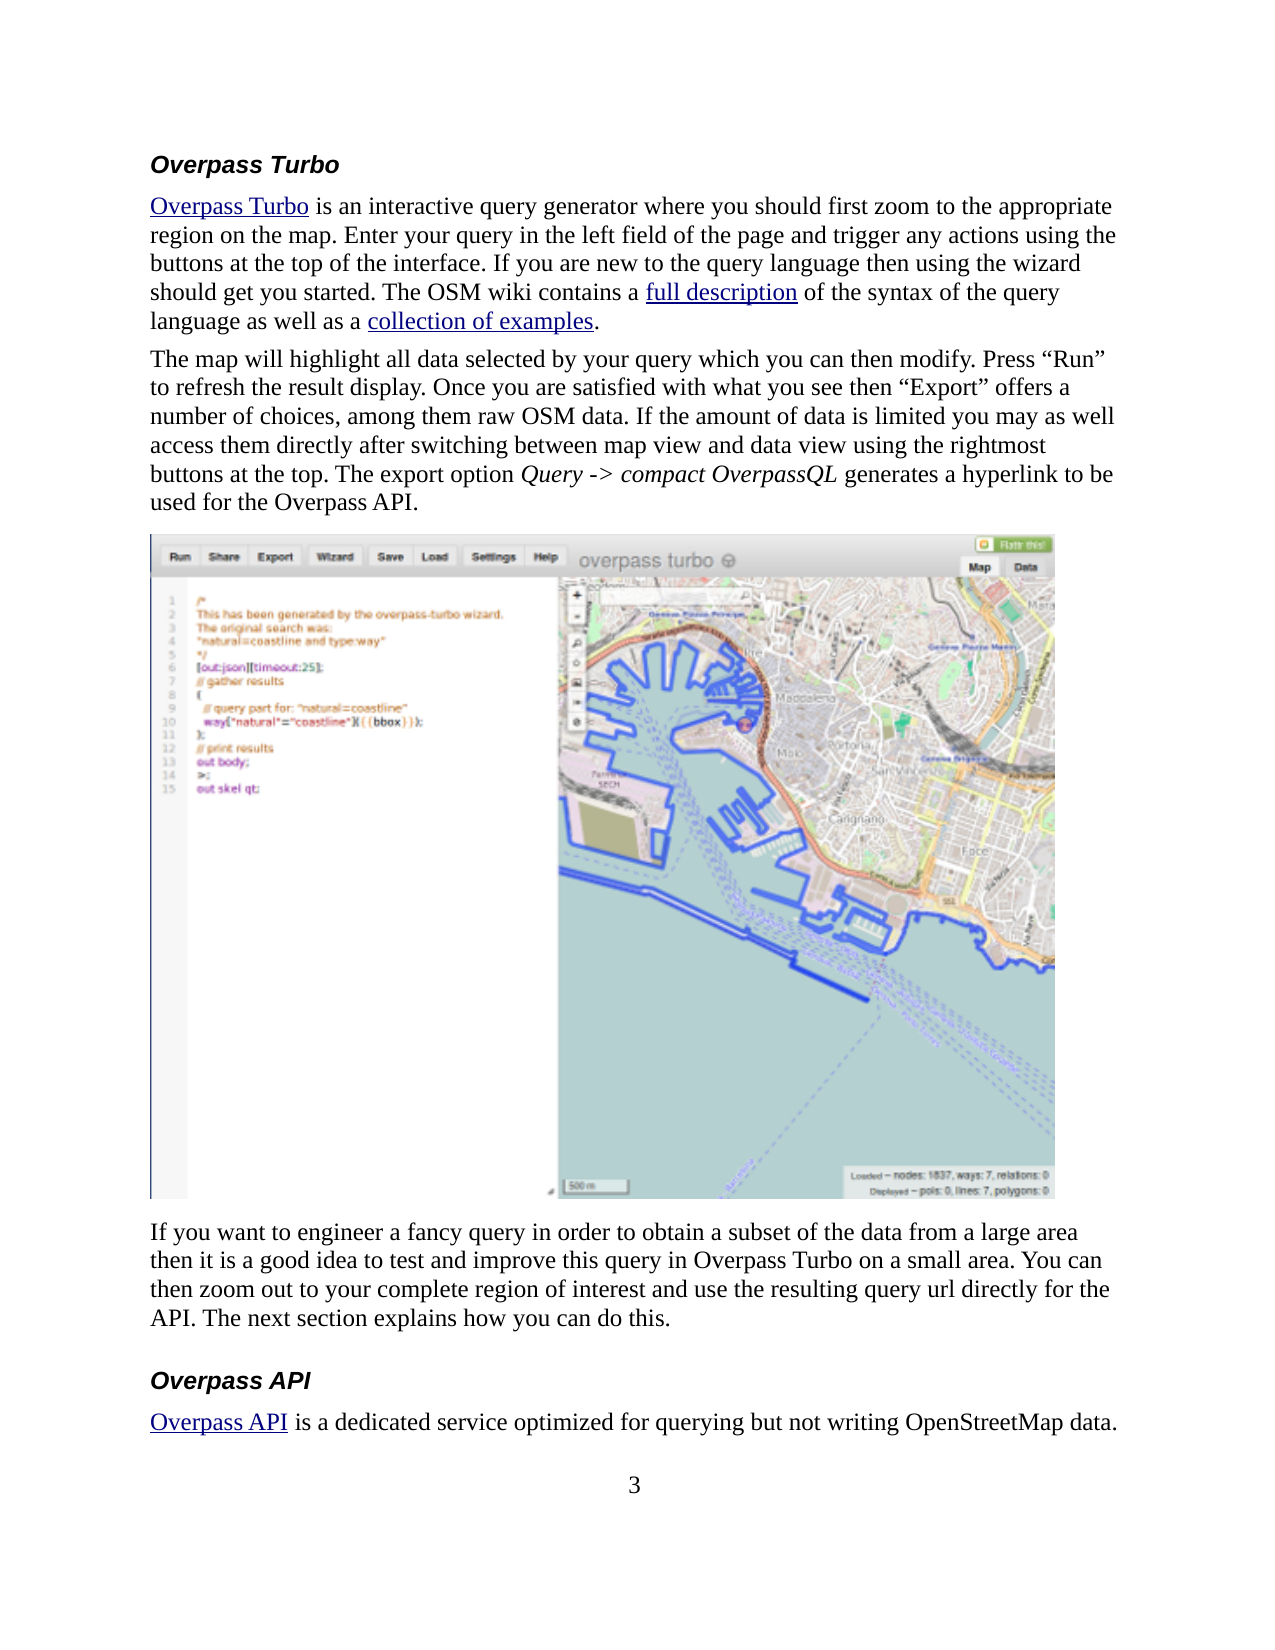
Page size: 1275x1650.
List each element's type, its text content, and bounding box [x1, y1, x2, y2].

text If you want to engineer a fancy query in order to obtain a subset of the data from a large area then it is a good idea to test and improve this query in Overpass Turbo on a small area. You can then zoom out to your complete region of interest and use the resulting query url directly for the API. The next section explains how you can do this. [150, 1217, 1125, 1332]
subtitle Overpass Turbo [150, 150, 1125, 178]
picture [150, 534, 1055, 1199]
text Overpass Turbo is an interactive query generator where you should first zoom to the appropriate region on the map. Enter your query in the left field of the page and trigger any actions using the buttons at the top of the interface. If you are new to the query language then using the wizard should get you started. The OSM wiki contains a full description of the syntax of the query language as well as a collection of examples. [150, 191, 1125, 335]
text The map will highlight all data selected by your query which you can then modify. Press “Run” to refresh the result display. Once you are satisfied with what you see then “Export” offers a number of choices, among them raw OSM data. If the amount of data is limited you may as well access them directly after switching between map view and data view using the rightmost buttons at the top. The export option Query -> compact OverpassQL generates a hyperlink to be used for the Overpass API. [150, 344, 1125, 516]
text Overpass API is a dedicated service optimized for querying but not writing OpenStreetMap data. [150, 1407, 1125, 1436]
subtitle Overpass API [150, 1366, 1125, 1394]
